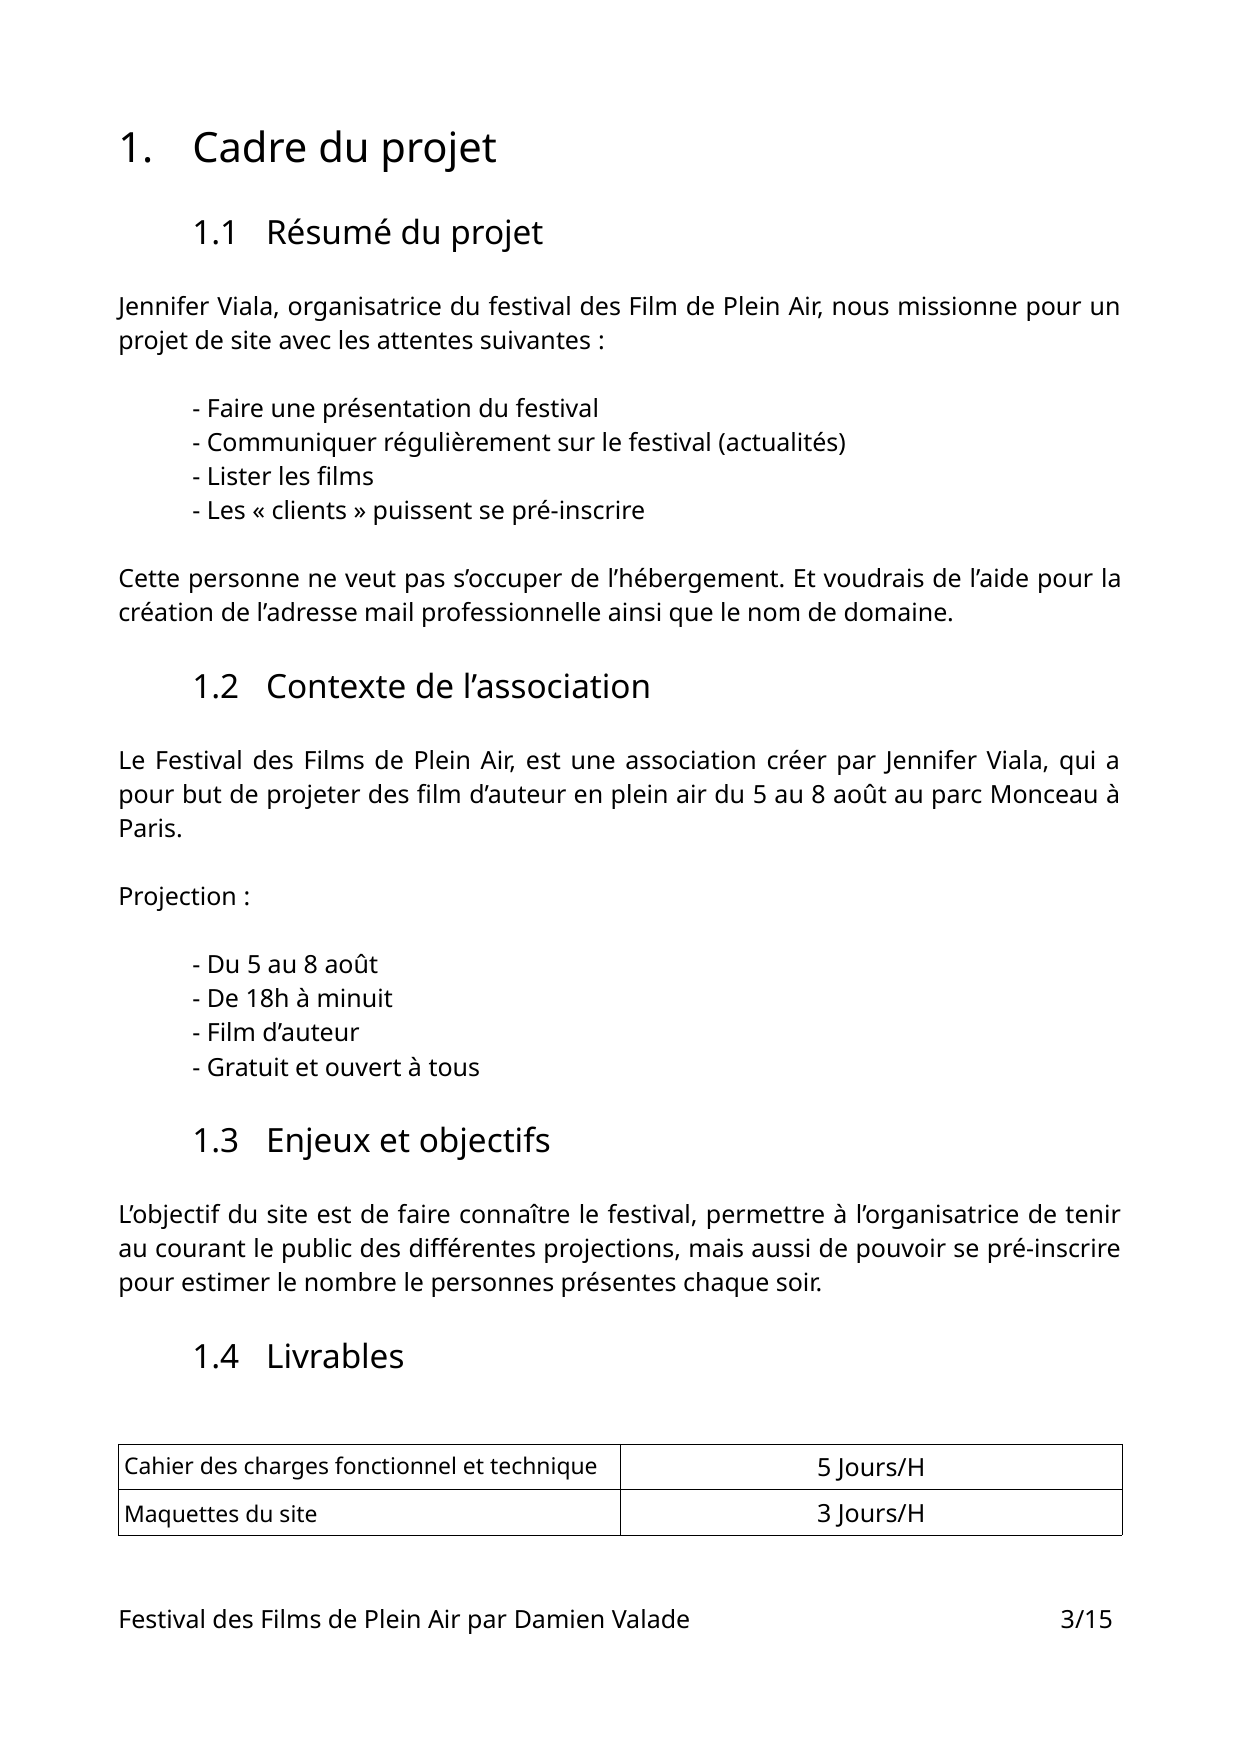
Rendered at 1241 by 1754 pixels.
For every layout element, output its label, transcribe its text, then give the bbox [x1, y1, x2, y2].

text 1.1 Résumé du projet [118, 209, 1122, 254]
text - Du 5 au 8 août [118, 947, 1122, 981]
table_header 5 Jours/H [621, 1445, 1122, 1489]
text - Communiquer régulièrement sur le festival (actualités) [118, 425, 1122, 459]
text 1.4 Livrables [118, 1333, 1122, 1378]
text - Gratuit et ouvert à tous [118, 1049, 1122, 1083]
table_cell Maquettes du site [119, 1490, 620, 1535]
text 1.3 Enjeux et objectifs [118, 1117, 1122, 1163]
text Jennifer Viala, organisatrice du festival des Film de Plein Air, nous missionne pour un projet de site avec les attentes suivantes : [118, 288, 1122, 357]
text - Les « clients » puissent se pré-inscrire [118, 493, 1122, 527]
text - Film d’auteur [118, 1015, 1122, 1049]
text - Lister les films [118, 459, 1122, 493]
table_header Cahier des charges fonctionnel et technique [119, 1445, 620, 1489]
text Projection : [118, 879, 1122, 913]
text - Faire une présentation du festival [118, 391, 1122, 425]
text L’objectif du site est de faire connaître le festival, permettre à l’organisatrice de tenir au courant le public des différentes projections, mais aussi de pouvoir se pré-inscrire pour estimer le nombre le personnes présentes chaque soir. [118, 1197, 1122, 1299]
text 1.2 Contexte de l’association [118, 663, 1122, 708]
text Cette personne ne veut pas s’occuper de l’hébergement. Et voudrais de l’aide pour la création de l’adresse mail professionnelle ainsi que le nom de domaine. [118, 561, 1122, 629]
text Le Festival des Films de Plein Air, est une association créer par Jennifer Viala, qui a pour but de projeter des film d’auteur en plein air du 5 au 8 août au parc Monceau à Paris. [118, 743, 1122, 845]
text - De 18h à minuit [118, 981, 1122, 1015]
text 1. Cadre du projet [118, 118, 1122, 175]
table_cell 3 Jours/H [621, 1490, 1122, 1535]
